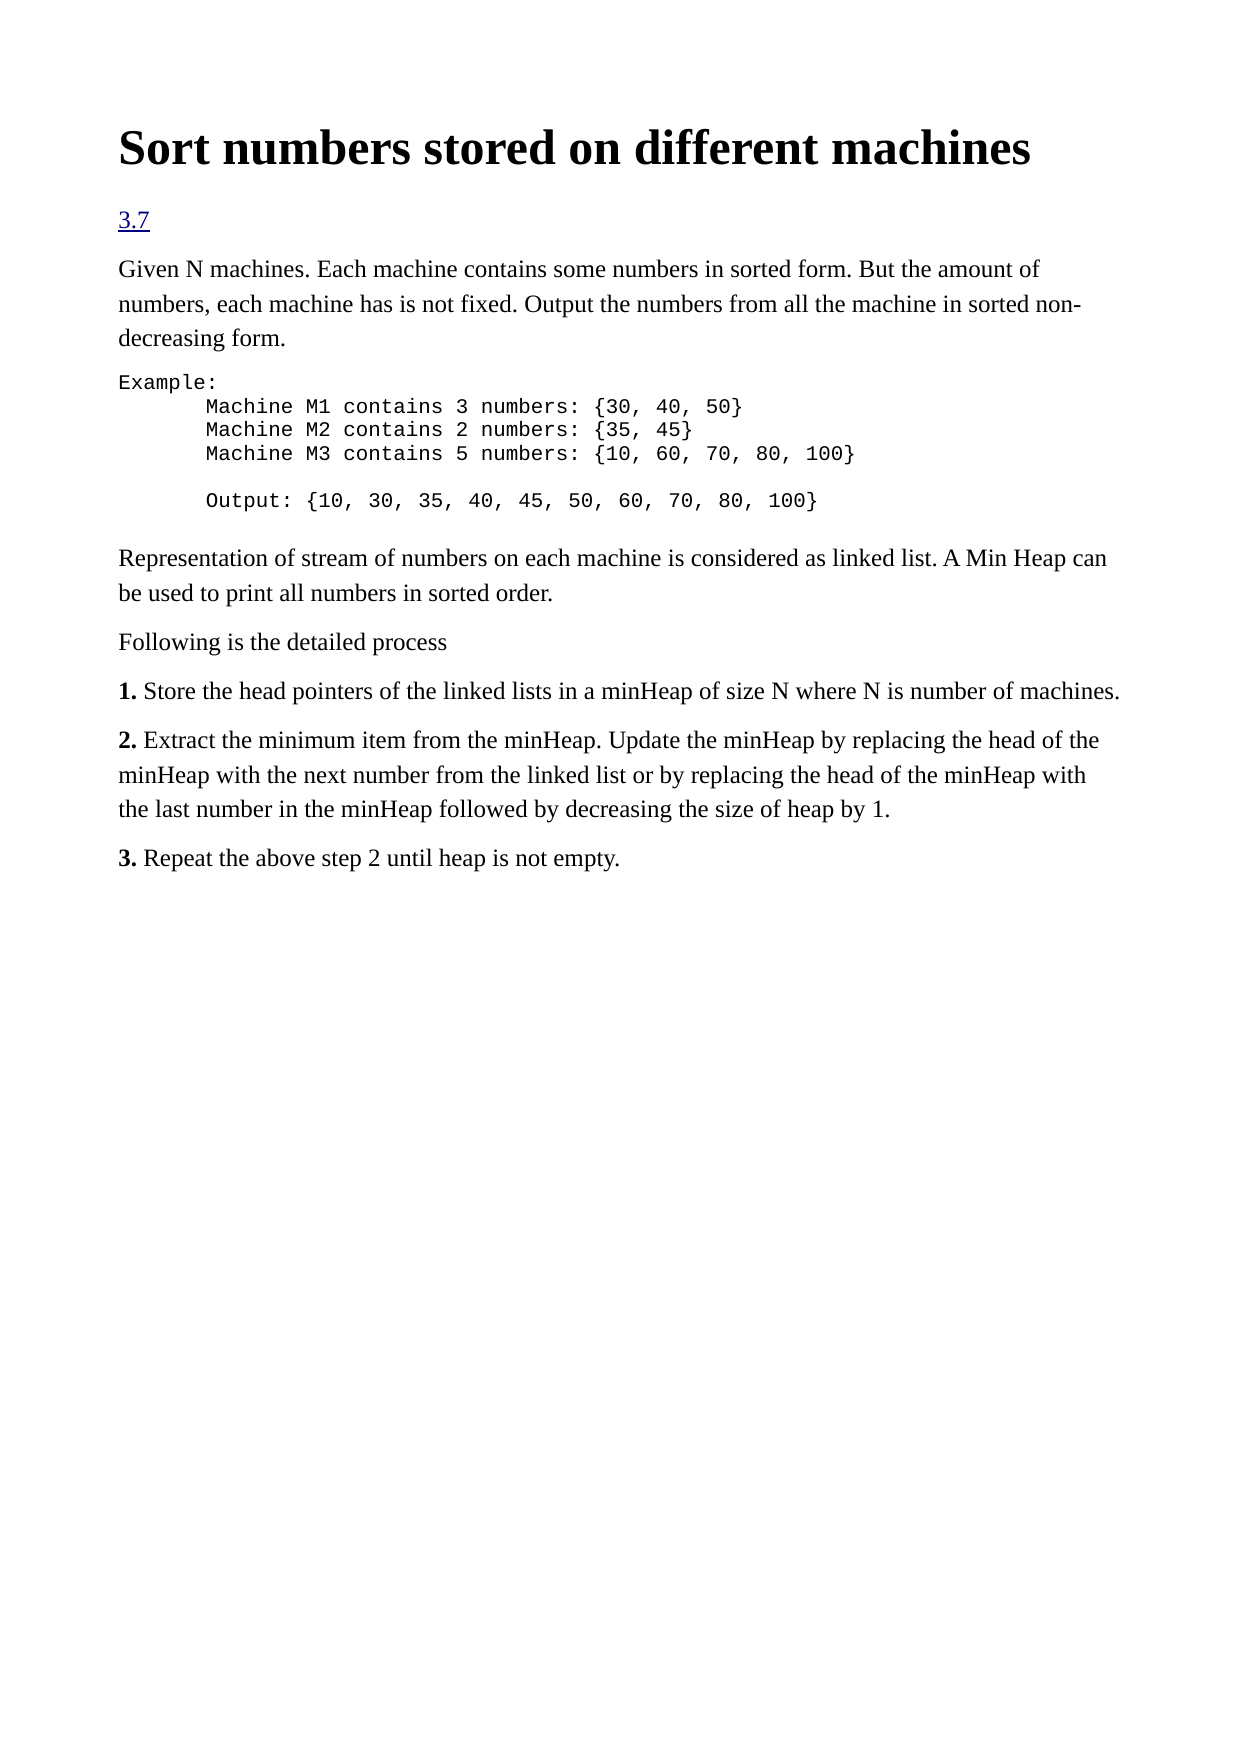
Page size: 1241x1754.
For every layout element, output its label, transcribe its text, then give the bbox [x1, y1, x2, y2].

text Following is the detailed process [118, 627, 1122, 656]
text 3. Repeat the above step 2 until heap is not empty. [118, 843, 1122, 872]
text Example: [118, 372, 1122, 396]
text 1. Store the head pointers of the linked lists in a minHeap of size N where N is number of machines. [118, 676, 1122, 705]
text Machine M1 contains 3 numbers: {30, 40, 50} [118, 396, 1122, 419]
text Given N machines. Each machine contains some numbers in sorted form. But the amount of numbers, each machine has is not fixed. Output the numbers from all the machine in sorted non-decreasing form. [118, 254, 1122, 352]
text Machine M2 contains 2 numbers: {35, 45} [118, 419, 1122, 443]
text 2. Extract the minimum item from the minHeap. Update the minHeap by replacing the head of the minHeap with the next number from the linked list or by replacing the head of the minHeap with the last number in the minHeap followed by decreasing the size of heap by 1. [118, 725, 1122, 823]
text Representation of stream of numbers on each machine is considered as linked list. A Min Heap can be used to print all numbers in sorted order. [118, 543, 1122, 607]
text Machine M3 contains 5 numbers: {10, 60, 70, 80, 100} [118, 443, 1122, 467]
text Output: {10, 30, 35, 40, 45, 50, 60, 70, 80, 100} [118, 490, 1122, 514]
text 3.7 [118, 205, 1122, 234]
subtitle Sort numbers stored on different machines [118, 118, 1122, 176]
